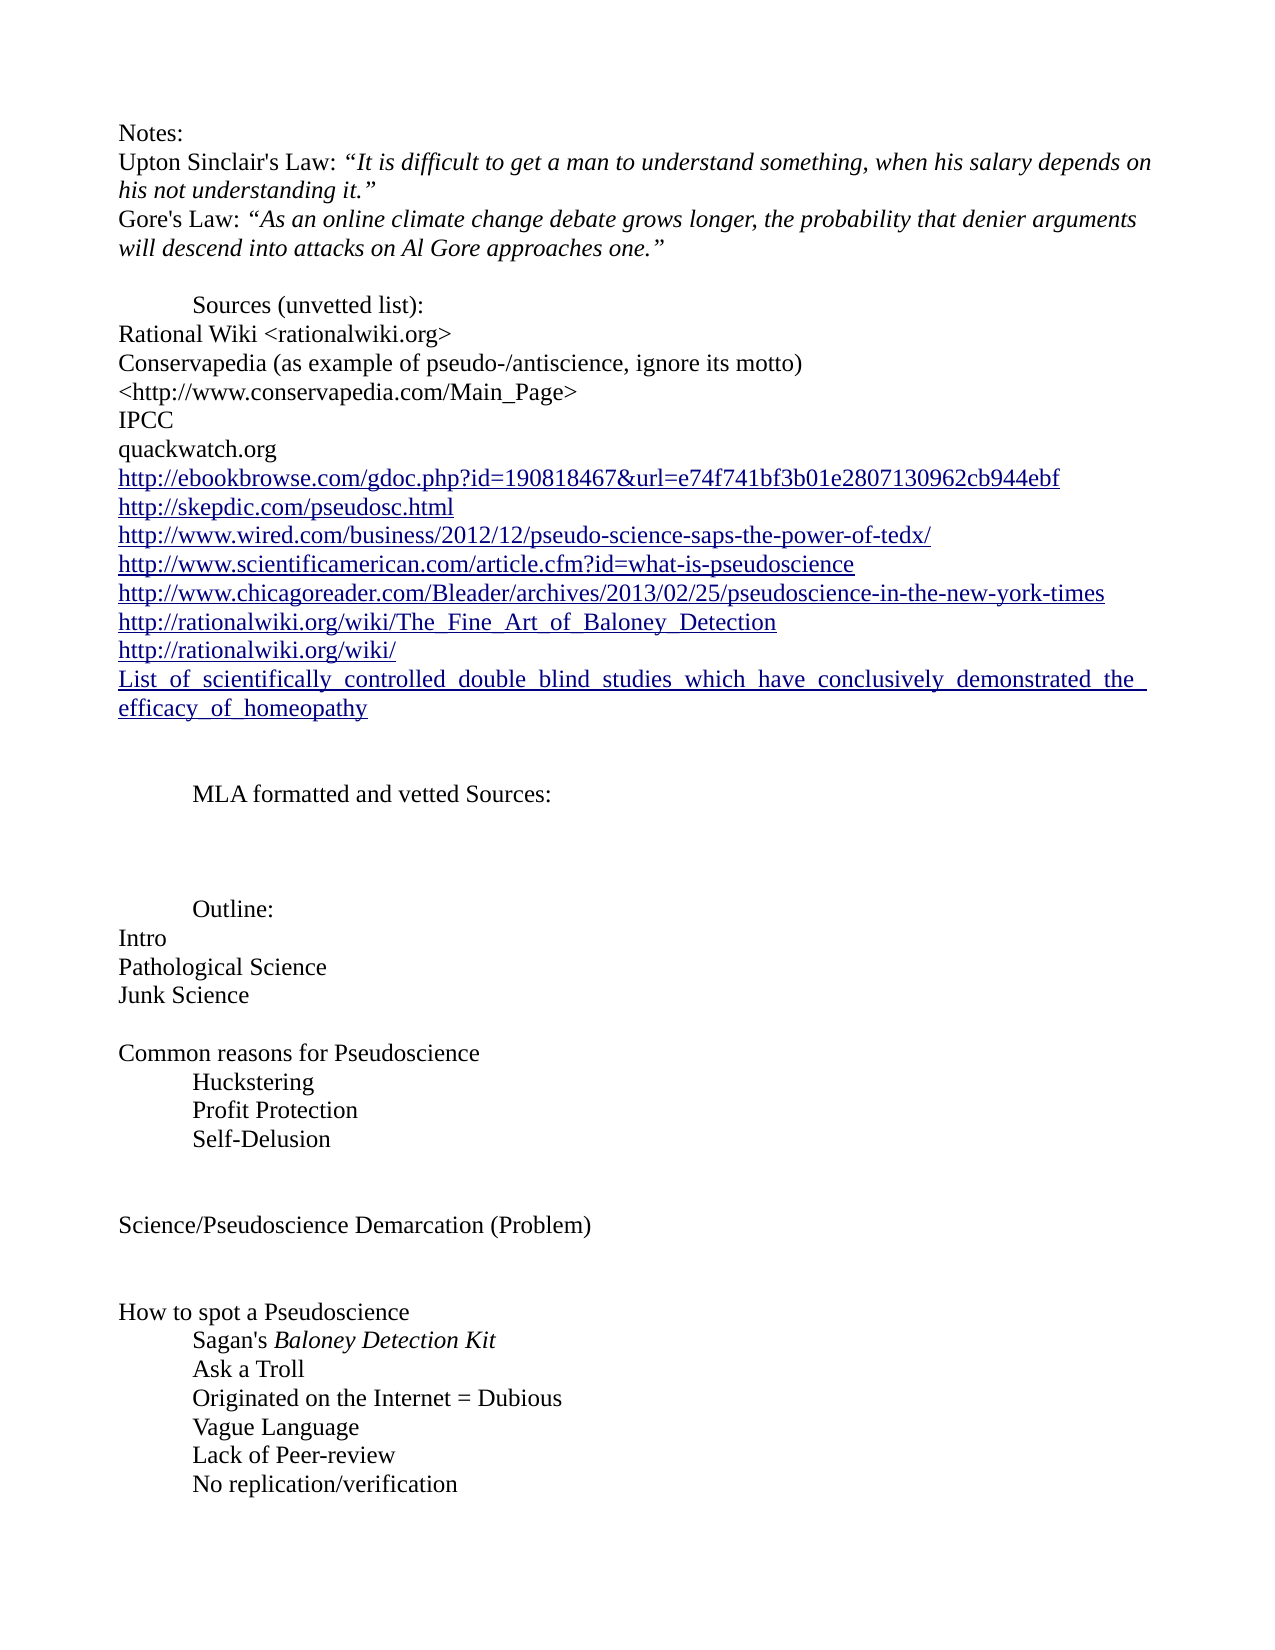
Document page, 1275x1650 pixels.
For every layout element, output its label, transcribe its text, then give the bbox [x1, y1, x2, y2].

text Junk Science [118, 981, 1157, 1009]
text http://ebookbrowse.com/gdoc.php?id=190818467&url=e74f741bf3b01e2807130962cb944ebf [118, 463, 1157, 492]
text Intro [118, 923, 1157, 952]
text Originated on the Internet = Dubious [118, 1383, 1157, 1412]
text http://www.wired.com/business/2012/12/pseudo-science-saps-the-power-of-tedx/ [118, 521, 1157, 549]
text quackwatch.org [118, 434, 1157, 463]
text Ask a Troll [118, 1354, 1157, 1383]
text Rational Wiki <rationalwiki.org> [118, 319, 1157, 348]
text MLA formatted and vetted Sources: [118, 779, 1157, 808]
text Outline: [118, 894, 1157, 923]
text http://www.chicagoreader.com/Bleader/archives/2013/02/25/pseudoscience-in-the-new-york-times [118, 578, 1157, 607]
text Profit Protection [118, 1096, 1157, 1124]
text Sagan's Baloney Detection Kit [118, 1326, 1157, 1354]
text Pathological Science [118, 952, 1157, 981]
text Huckstering [118, 1067, 1157, 1096]
text Upton Sinclair's Law: “It is difficult to get a man to understand something, when his salary depends on his not understanding it.” [118, 147, 1157, 204]
text http://skepdic.com/pseudosc.html [118, 492, 1157, 521]
text Conservapedia (as example of pseudo-/antiscience, ignore its motto) <http://www.conservapedia.com/Main_Page> [118, 348, 1157, 406]
text http://rationalwiki.org/wiki/The_Fine_Art_of_Baloney_Detection [118, 607, 1157, 636]
text Science/Pseudoscience Demarcation (Problem) [118, 1211, 1157, 1239]
text Gore's Law: “As an online climate change debate grows longer, the probability that denier arguments will descend into attacks on Al Gore approaches one.” [118, 204, 1157, 262]
text Lack of Peer-review [118, 1441, 1157, 1469]
text Notes: [118, 118, 1157, 147]
text No replication/verification [118, 1469, 1157, 1498]
text http://www.scientificamerican.com/article.cfm?id=what-is-pseudoscience [118, 549, 1157, 578]
text Common reasons for Pseudoscience [118, 1038, 1157, 1067]
text Self-Delusion [118, 1124, 1157, 1153]
text Sources (unvetted list): [118, 291, 1157, 319]
text http://rationalwiki.org/wiki/List_of_scientifically_controlled_double_blind_studies_which_have_conclusively_demonstrated_the_efficacy_of_homeopathy [118, 636, 1157, 722]
text IPCC [118, 406, 1157, 434]
text How to spot a Pseudoscience [118, 1297, 1157, 1326]
text Vague Language [118, 1412, 1157, 1441]
